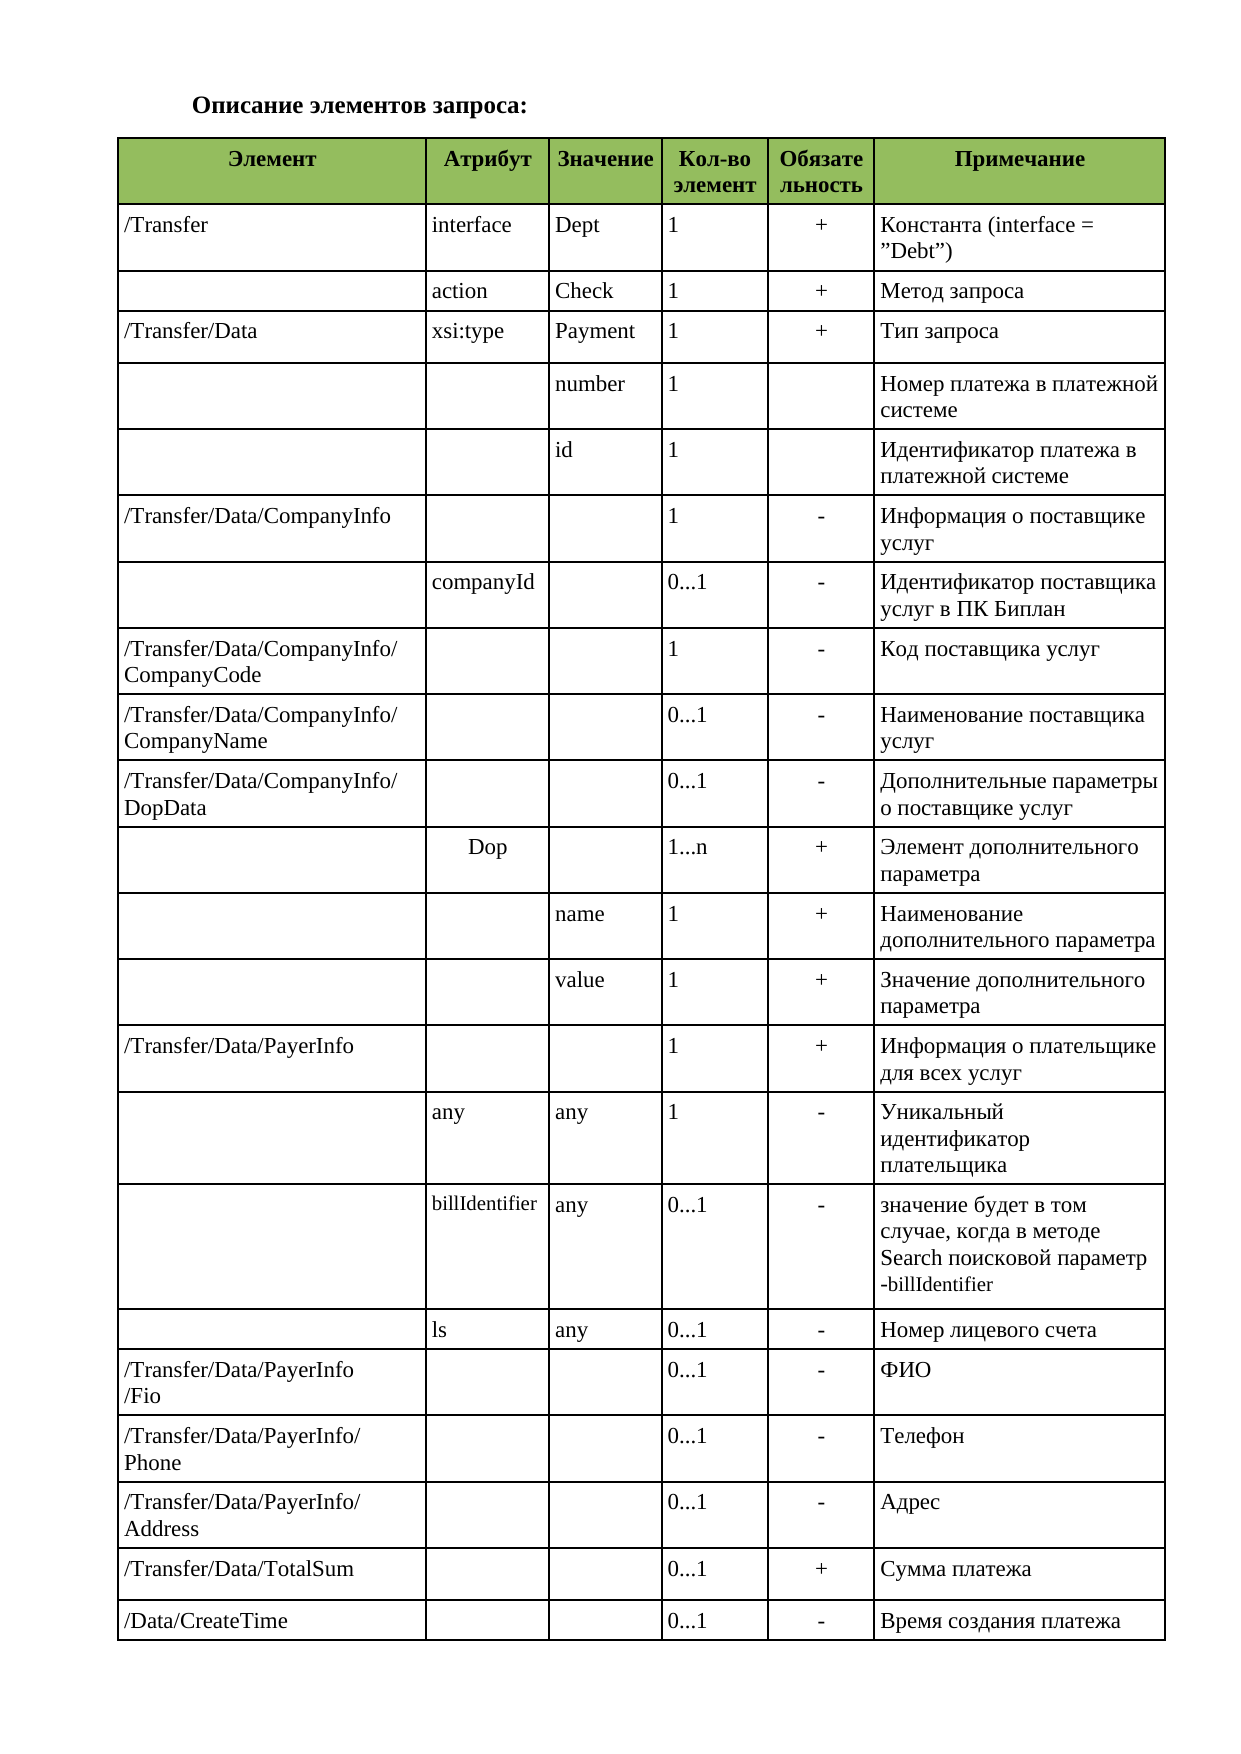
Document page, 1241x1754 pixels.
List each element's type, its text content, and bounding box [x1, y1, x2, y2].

table_cell 1 [663, 312, 767, 362]
table_cell Уникальный идентификатор плательщика [875, 1093, 1164, 1183]
table_cell [119, 960, 425, 1024]
text Описание элементов запроса: [118, 90, 1165, 119]
table_cell [550, 629, 661, 693]
table_cell [550, 1026, 661, 1091]
table_cell [550, 1601, 661, 1639]
table_cell - [769, 563, 873, 627]
table_cell Информация о плательщике для всех услуг [875, 1026, 1164, 1091]
table_cell any [550, 1310, 661, 1348]
table_cell ФИО [875, 1350, 1164, 1414]
table_header Обязательность [769, 139, 873, 203]
table_cell 0...1 [663, 1185, 767, 1308]
table_header Элемент [119, 139, 425, 203]
table_cell Номер лицевого счета [875, 1310, 1164, 1348]
table_cell + [769, 894, 873, 958]
table_cell Дополнительные параметры о поставщике услуг [875, 761, 1164, 826]
table_cell any [427, 1093, 548, 1183]
table_cell [119, 828, 425, 892]
table_cell [427, 1350, 548, 1414]
table_cell [427, 894, 548, 958]
table_cell any [550, 1093, 661, 1183]
table_cell Значение дополнительного параметра [875, 960, 1164, 1024]
table_cell [427, 629, 548, 693]
table_cell Тип запроса [875, 312, 1164, 362]
table_cell 1 [663, 894, 767, 958]
table_cell 1 [663, 496, 767, 561]
table_cell - [769, 1310, 873, 1348]
table_header Значение [550, 139, 661, 203]
table_cell [427, 1483, 548, 1547]
table_cell [427, 1416, 548, 1481]
table_cell Телефон [875, 1416, 1164, 1481]
table_cell 1 [663, 205, 767, 269]
table_cell + [769, 312, 873, 362]
table_cell + [769, 960, 873, 1024]
table_cell - [769, 629, 873, 693]
table_cell [550, 563, 661, 627]
table_cell [427, 496, 548, 561]
table_cell Сумма платежа [875, 1549, 1164, 1599]
table_cell - [769, 1416, 873, 1481]
table_cell [550, 828, 661, 892]
table_cell 1 [663, 272, 767, 309]
table_cell number [550, 364, 661, 428]
table_cell 1 [663, 1026, 767, 1091]
table_cell Идентификатор платежа в платежной системе [875, 430, 1164, 494]
table_cell id [550, 430, 661, 494]
table_cell - [769, 1601, 873, 1639]
table_cell /Transfer/Data [119, 312, 425, 362]
table_cell [550, 1416, 661, 1481]
table_cell /Тransfer/Data/TotalSum [119, 1549, 425, 1599]
table_cell [427, 1549, 548, 1599]
table_cell [550, 496, 661, 561]
table_cell [427, 1026, 548, 1091]
table_cell 1 [663, 364, 767, 428]
table_cell - [769, 1093, 873, 1183]
table_cell /Transfer [119, 205, 425, 269]
table_cell 0...1 [663, 563, 767, 627]
table_cell 1 [663, 1093, 767, 1183]
table_cell [550, 761, 661, 826]
table_cell xsi:type [427, 312, 548, 362]
table_cell Информация о поставщике услуг [875, 496, 1164, 561]
table_cell /Transfer/Data/CompanyInfo [119, 496, 425, 561]
table_cell 0...1 [663, 1350, 767, 1414]
table_cell 1 [663, 430, 767, 494]
table_cell - [769, 1185, 873, 1308]
table_cell [119, 563, 425, 627]
table_cell [550, 1483, 661, 1547]
table_cell - [769, 1483, 873, 1547]
table_cell значение будет в том случае, когда в методе Search поисковой параметр -billIdentifier [875, 1185, 1164, 1308]
table_cell 0...1 [663, 761, 767, 826]
table_cell any [550, 1185, 661, 1308]
table_cell [427, 1601, 548, 1639]
table_cell [550, 1350, 661, 1414]
table_cell - [769, 496, 873, 561]
table_cell /Transfer/Data/CompanyInfo/CompanyCode [119, 629, 425, 693]
table_cell 1 [663, 629, 767, 693]
table_cell [119, 430, 425, 494]
table_cell Код поставщика услуг [875, 629, 1164, 693]
table_cell 1...n [663, 828, 767, 892]
table_cell Dept [550, 205, 661, 269]
table_cell Метод запроса [875, 272, 1164, 309]
table_cell interface [427, 205, 548, 269]
table_cell billIdentifier [427, 1185, 548, 1308]
table_cell Константа (interface = ”Debt”) [875, 205, 1164, 269]
table_cell Payment [550, 312, 661, 362]
table_cell Наименование поставщика услуг [875, 695, 1164, 759]
table_cell [119, 364, 425, 428]
table_cell Наименование дополнительного параметра [875, 894, 1164, 958]
table_cell companyId [427, 563, 548, 627]
table_cell [427, 430, 548, 494]
table_cell - [769, 761, 873, 826]
table_cell Адрес [875, 1483, 1164, 1547]
table_cell [119, 1310, 425, 1348]
table_cell /Data/CreateTime [119, 1601, 425, 1639]
table_cell 0...1 [663, 1549, 767, 1599]
table_cell /Transfer/Data/PayerInfo [119, 1026, 425, 1091]
table_cell /Transfer/Data/PayerInfo /Fio [119, 1350, 425, 1414]
table_cell [119, 894, 425, 958]
table_cell /Тransfer/Data/PayerInfo/ Phone [119, 1416, 425, 1481]
table_cell 0...1 [663, 1601, 767, 1639]
table_cell [427, 364, 548, 428]
table_cell 0...1 [663, 695, 767, 759]
table_cell Идентификатор поставщика услуг в ПК Биплан [875, 563, 1164, 627]
table_cell - [769, 695, 873, 759]
table_cell ls [427, 1310, 548, 1348]
table_cell 0...1 [663, 1416, 767, 1481]
table_header Примечание [875, 139, 1164, 203]
table_cell Время создания платежа [875, 1601, 1164, 1639]
table_cell Check [550, 272, 661, 309]
table_cell Номер платежа в платежной системе [875, 364, 1164, 428]
table_cell [427, 695, 548, 759]
table_cell [769, 430, 873, 494]
table_cell /Тransfer/Data/PayerInfo/ Address [119, 1483, 425, 1547]
table_cell value [550, 960, 661, 1024]
table_cell + [769, 272, 873, 309]
table_cell [119, 1093, 425, 1183]
table_cell /Transfer/Data/CompanyInfo/DopData [119, 761, 425, 826]
table_cell + [769, 828, 873, 892]
table_cell [550, 695, 661, 759]
table_cell + [769, 205, 873, 269]
table_cell [550, 1549, 661, 1599]
table_cell Dop [427, 828, 548, 892]
table_cell [119, 272, 425, 309]
table_cell [427, 960, 548, 1024]
table_cell Элемент дополнительного параметра [875, 828, 1164, 892]
table_cell 1 [663, 960, 767, 1024]
table_cell /Transfer/Data/CompanyInfo/CompanyName [119, 695, 425, 759]
table_cell [769, 364, 873, 428]
table_cell 0...1 [663, 1483, 767, 1547]
table_header Кол-во элемент [663, 139, 767, 203]
table_cell name [550, 894, 661, 958]
table_cell action [427, 272, 548, 309]
table_cell + [769, 1026, 873, 1091]
table_cell [427, 761, 548, 826]
table_cell 0...1 [663, 1310, 767, 1348]
table_header Атрибут [427, 139, 548, 203]
table_cell [119, 1185, 425, 1308]
table_cell + [769, 1549, 873, 1599]
table_cell - [769, 1350, 873, 1414]
